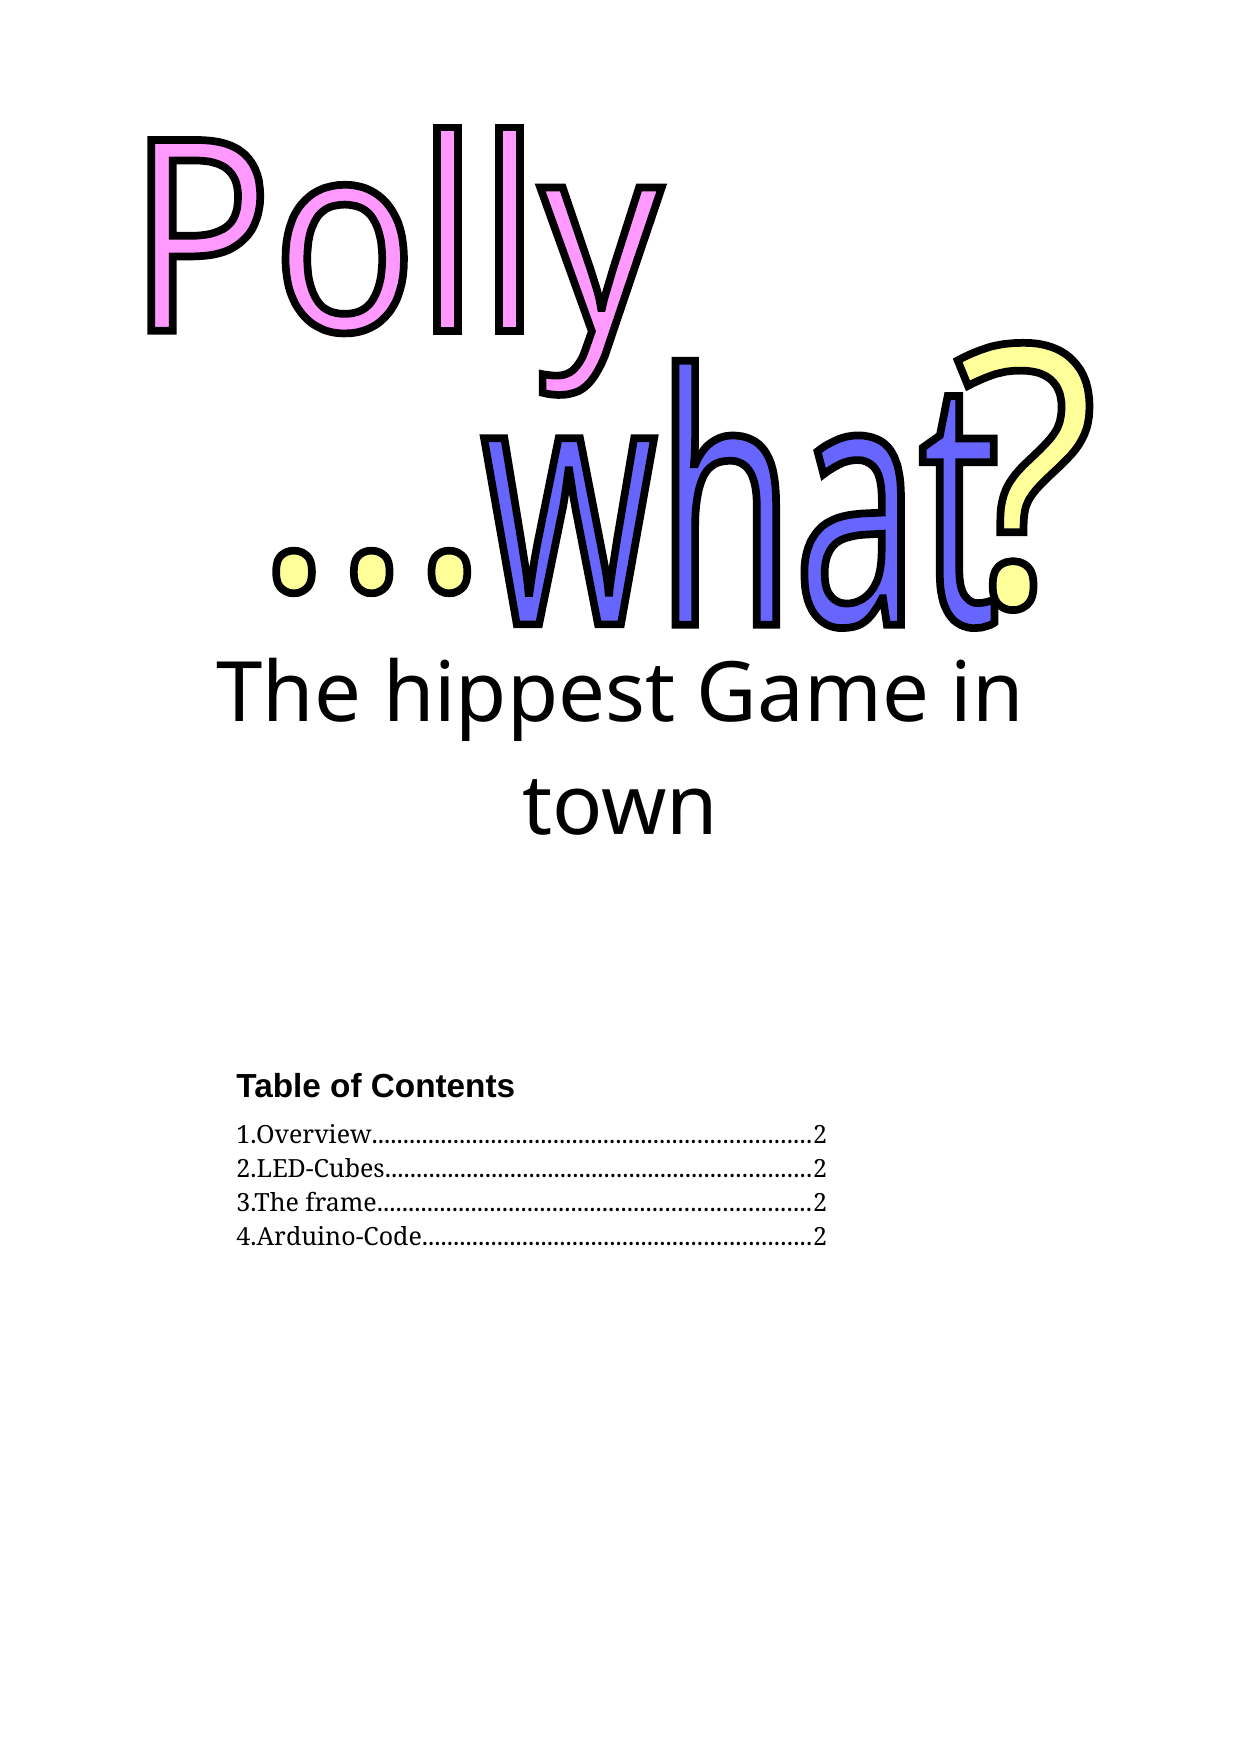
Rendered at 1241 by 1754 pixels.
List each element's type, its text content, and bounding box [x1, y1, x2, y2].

subtitle Table of Contents [236, 1066, 1122, 1104]
text 3.The frame 2 [236, 1185, 827, 1219]
text The hippest Game in town [118, 118, 1122, 859]
text 2.LED-Cubes 2 [236, 1151, 827, 1185]
text 4.Arduino-Code 2 [236, 1219, 827, 1253]
text 1.Overview 2 [236, 1117, 827, 1151]
